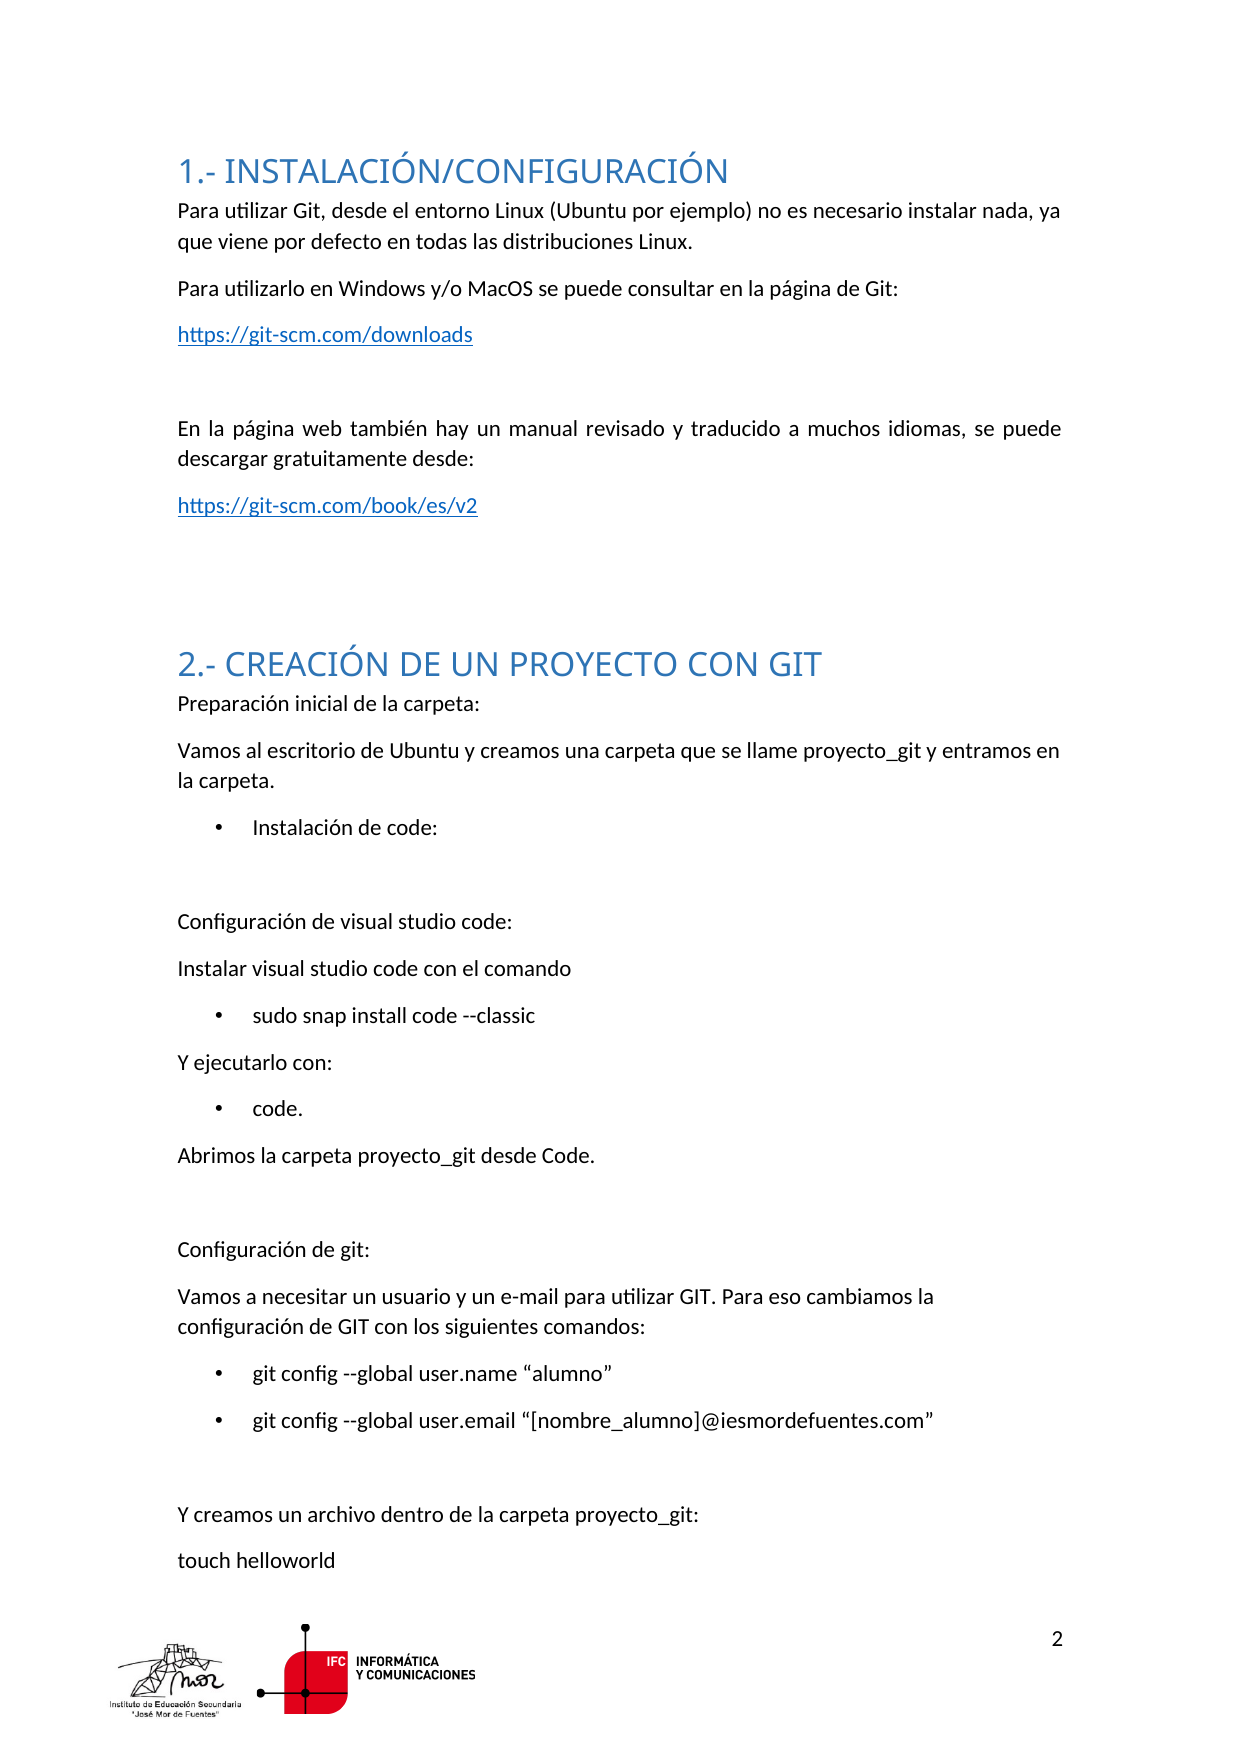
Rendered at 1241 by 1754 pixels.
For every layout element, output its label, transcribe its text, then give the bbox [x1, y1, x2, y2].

subtitle 2.- CREACIÓN DE UN PROYECTO CON GIT [177, 640, 1063, 686]
text Vamos a necesitar un usuario y un e-mail para utilizar GIT. Para eso cambiamos la configuración de GIT con los siguientes comandos: [177, 1282, 1063, 1340]
text Configuración de visual studio code: [177, 907, 1063, 935]
subtitle 1.- INSTALACIÓN/CONFIGURACIÓN [177, 148, 1063, 193]
text Configuración de git: [177, 1235, 1063, 1263]
text Y creamos un archivo dentro de la carpeta proyecto_git: [177, 1500, 1063, 1528]
list git config --global user.name “alumno” [215, 1359, 1063, 1387]
list sudo snap install code --classic [215, 1001, 1063, 1029]
text touch helloworld [177, 1547, 1063, 1574]
text Preparación inicial de la carpeta: [177, 689, 1063, 717]
list Instalación de code: [215, 813, 1063, 841]
picture [256, 1624, 475, 1714]
list code. [215, 1094, 1063, 1122]
text Abrimos la carpeta proyecto_git desde Code. [177, 1141, 1063, 1169]
list git config --global user.email “[nombre_alumno]@iesmordefuentes.com” [215, 1406, 1063, 1434]
text Para utilizar Git, desde el entorno Linux (Ubuntu por ejemplo) no es necesario instalar nada, ya que viene por defecto en todas las distribuciones Linux. [177, 197, 1063, 255]
text Para utilizarlo en Windows y/o MacOS se puede consultar en la página de Git: [177, 274, 1063, 302]
text En la página web también hay un manual revisado y traducido a muchos idiomas, se puede descargar gratuitamente desde: [177, 414, 1063, 472]
picture [100, 1631, 249, 1736]
text https://git-scm.com/downloads [177, 321, 1063, 348]
text Vamos al escritorio de Ubuntu y creamos una carpeta que se llame proyecto_git y entramos en la carpeta. [177, 736, 1063, 794]
text Instalar visual studio code con el comando [177, 954, 1063, 982]
text Y ejecutarlo con: [177, 1048, 1063, 1076]
text https://git-scm.com/book/es/v2 [177, 491, 1063, 519]
